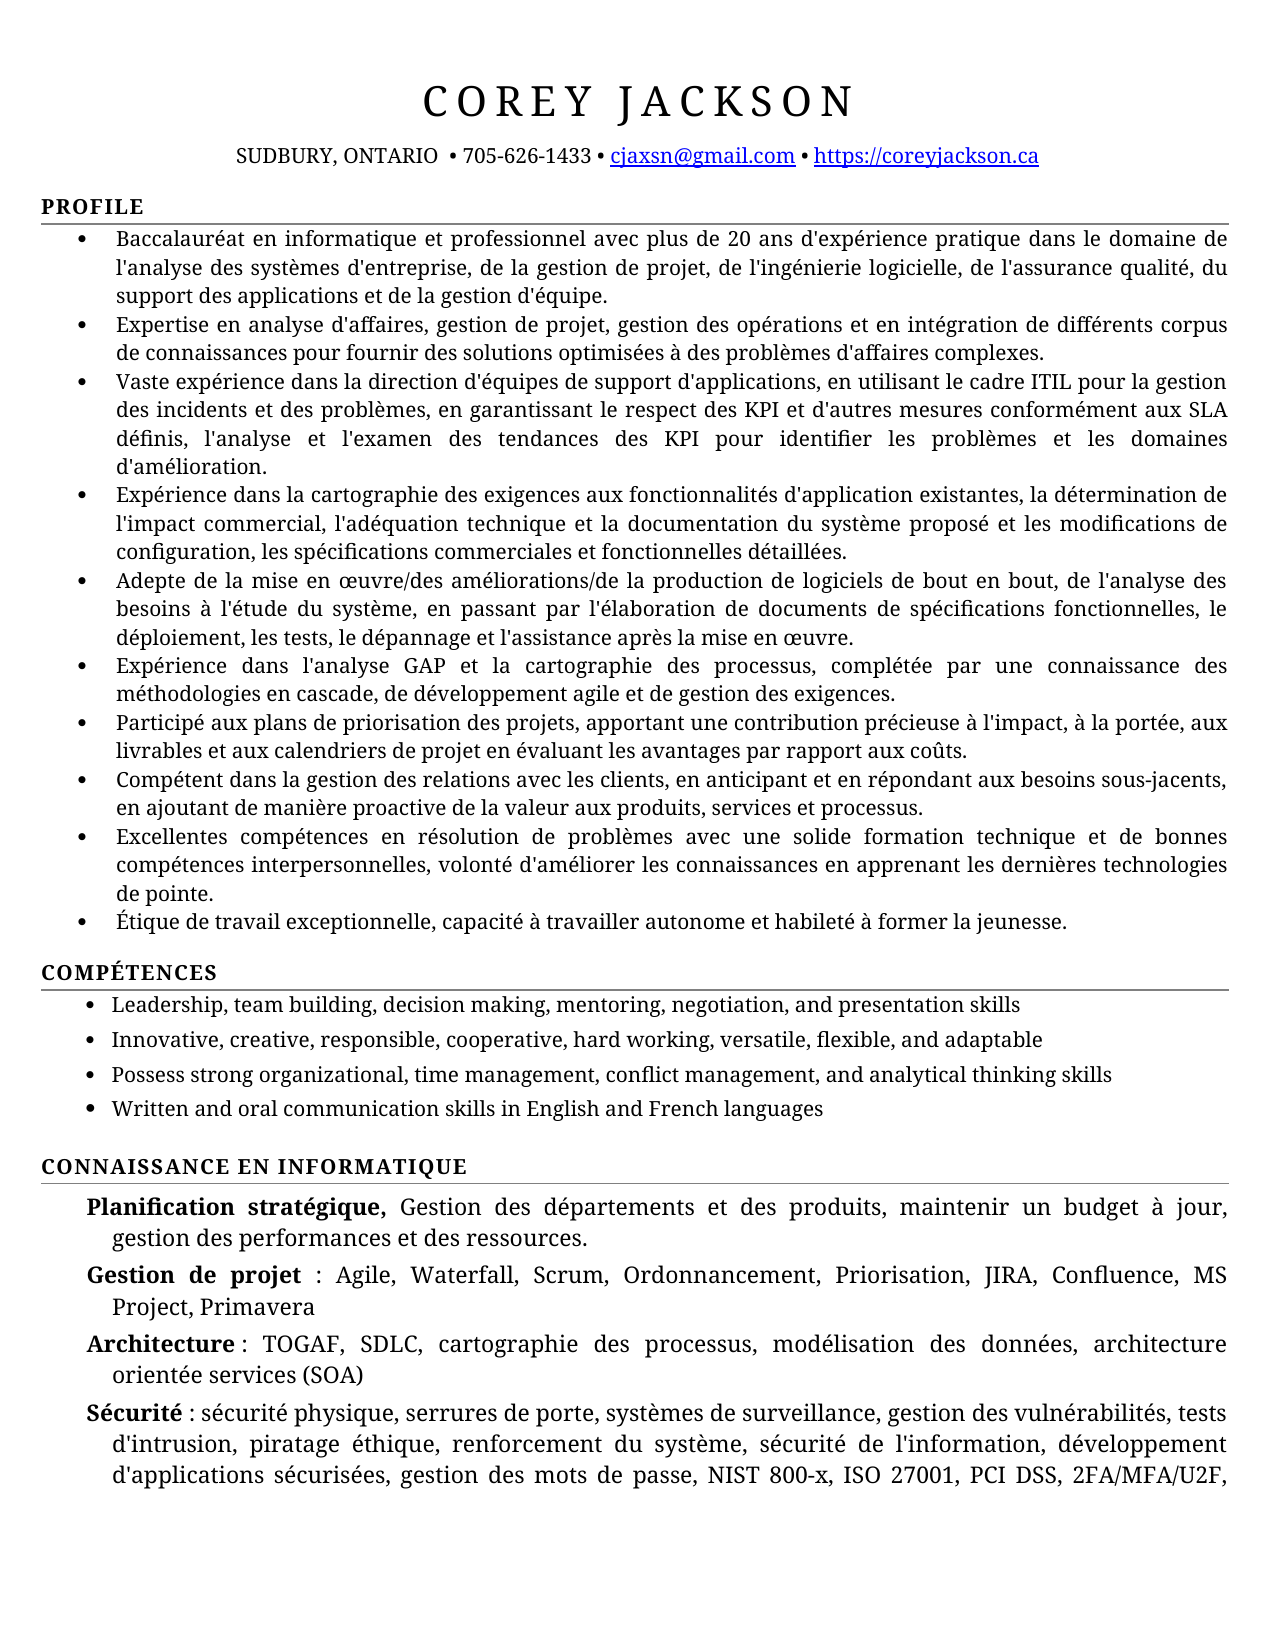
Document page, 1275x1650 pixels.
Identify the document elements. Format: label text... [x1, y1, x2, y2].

text SUDBURY, ONTARIO • 705-626-1433 • cjaxsn@gmail.com • https://coreyjackson.ca [29, 141, 1246, 169]
text Corey Jackson [29, 72, 1246, 129]
table_cell Leadership, team building, decision making, mentoring, negotiation, and presentation skills Innovative, creative, responsible, cooperative, hard working, versatile, flexible, and adaptable Possess strong organizational, time management, conflict management, and analytical thinking skills Written and oral communication skills in English and French languages [75, 991, 1240, 1129]
table_cell [30, 1184, 75, 1491]
table_cell Baccalauréat en informatique et professionnel avec plus de 20 ans d'expérience pratique dans le domaine de l'analyse des systèmes d'entreprise, de la gestion de projet, de l'ingénierie logicielle, de l'assurance qualité, du support des applications et de la gestion d'équipe. Expertise en analyse d'affaires, gestion de projet, gestion des opérations et en intégration de différents corpus de connaissances pour fournir des solutions optimisées à des problèmes d'affaires complexes. Vaste expérience dans la direction d'équipes de support d'applications, en utilisant le cadre ITIL pour la gestion des incidents et des problèmes, en garantissant le respect des KPI et d'autres mesures conformément aux SLA définis, l'analyse et l'examen des tendances des KPI pour identifier les problèmes et les domaines d'amélioration. Expérience dans la cartographie des exigences aux fonctionnalités d'application existantes, la détermination de l'impact commercial, l'adéquation technique et la documentation du système proposé et les modifications de configuration, les spécifications commerciales et fonctionnelles détaillées. Adepte de la mise en œuvre/des améliorations/de la production de logiciels de bout en bout, de l'analyse des besoins à l'étude du système, en passant par l'élaboration de documents de spécifications fonctionnelles, le déploiement, les tests, le dépannage et l'assistance après la mise en œuvre. Expérience dans l'analyse GAP et la cartographie des processus, complétée par une connaissance des méthodologies en cascade, de développement agile et de gestion des exigences. Participé aux plans de priorisation des projets, apportant une contribution précieuse à l'impact, à la portée, aux livrables et aux calendriers de projet en évaluant les avantages par rapport aux coûts. Compétent dans la gestion des relations avec les clients, en anticipant et en répondant aux besoins sous-jacents, en ajoutant de manière proactive de la valeur aux produits, services et processus. Excellentes compétences en résolution de problèmes avec une solide formation technique et de bonnes compétences interpersonnelles, volonté d'améliorer les connaissances en apprenant les dernières technologies de pointe. Étique de travail exceptionnelle, capacité à travailler autonome et habileté à former la jeunesse. Compétences [30, 225, 1240, 991]
table_cell Planification stratégique, Gestion des départements et des produits, maintenir un budget à jour, gestion des performances et des ressources. Gestion de projet : Agile, Waterfall, Scrum, Ordonnancement, Priorisation, JIRA, Confluence, MS Project, Primavera Architecture : TOGAF, SDLC, cartographie des processus, modélisation des données, architecture orientée services (SOA) Sécurité : sécurité physique, serrures de porte, systèmes de surveillance, gestion des vulnérabilités, tests d'intrusion, piratage éthique, renforcement du système, sécurité de l'information, développement d'applications sécurisées, gestion des mots de passe, NIST 800-x, ISO 27001, PCI DSS, 2FA/MFA/U2F, [75, 1184, 1240, 1491]
table_cell Connaissance en Informatique [30, 1129, 1240, 1184]
table_cell [30, 991, 75, 1129]
table_header PROFILE [30, 170, 1240, 224]
